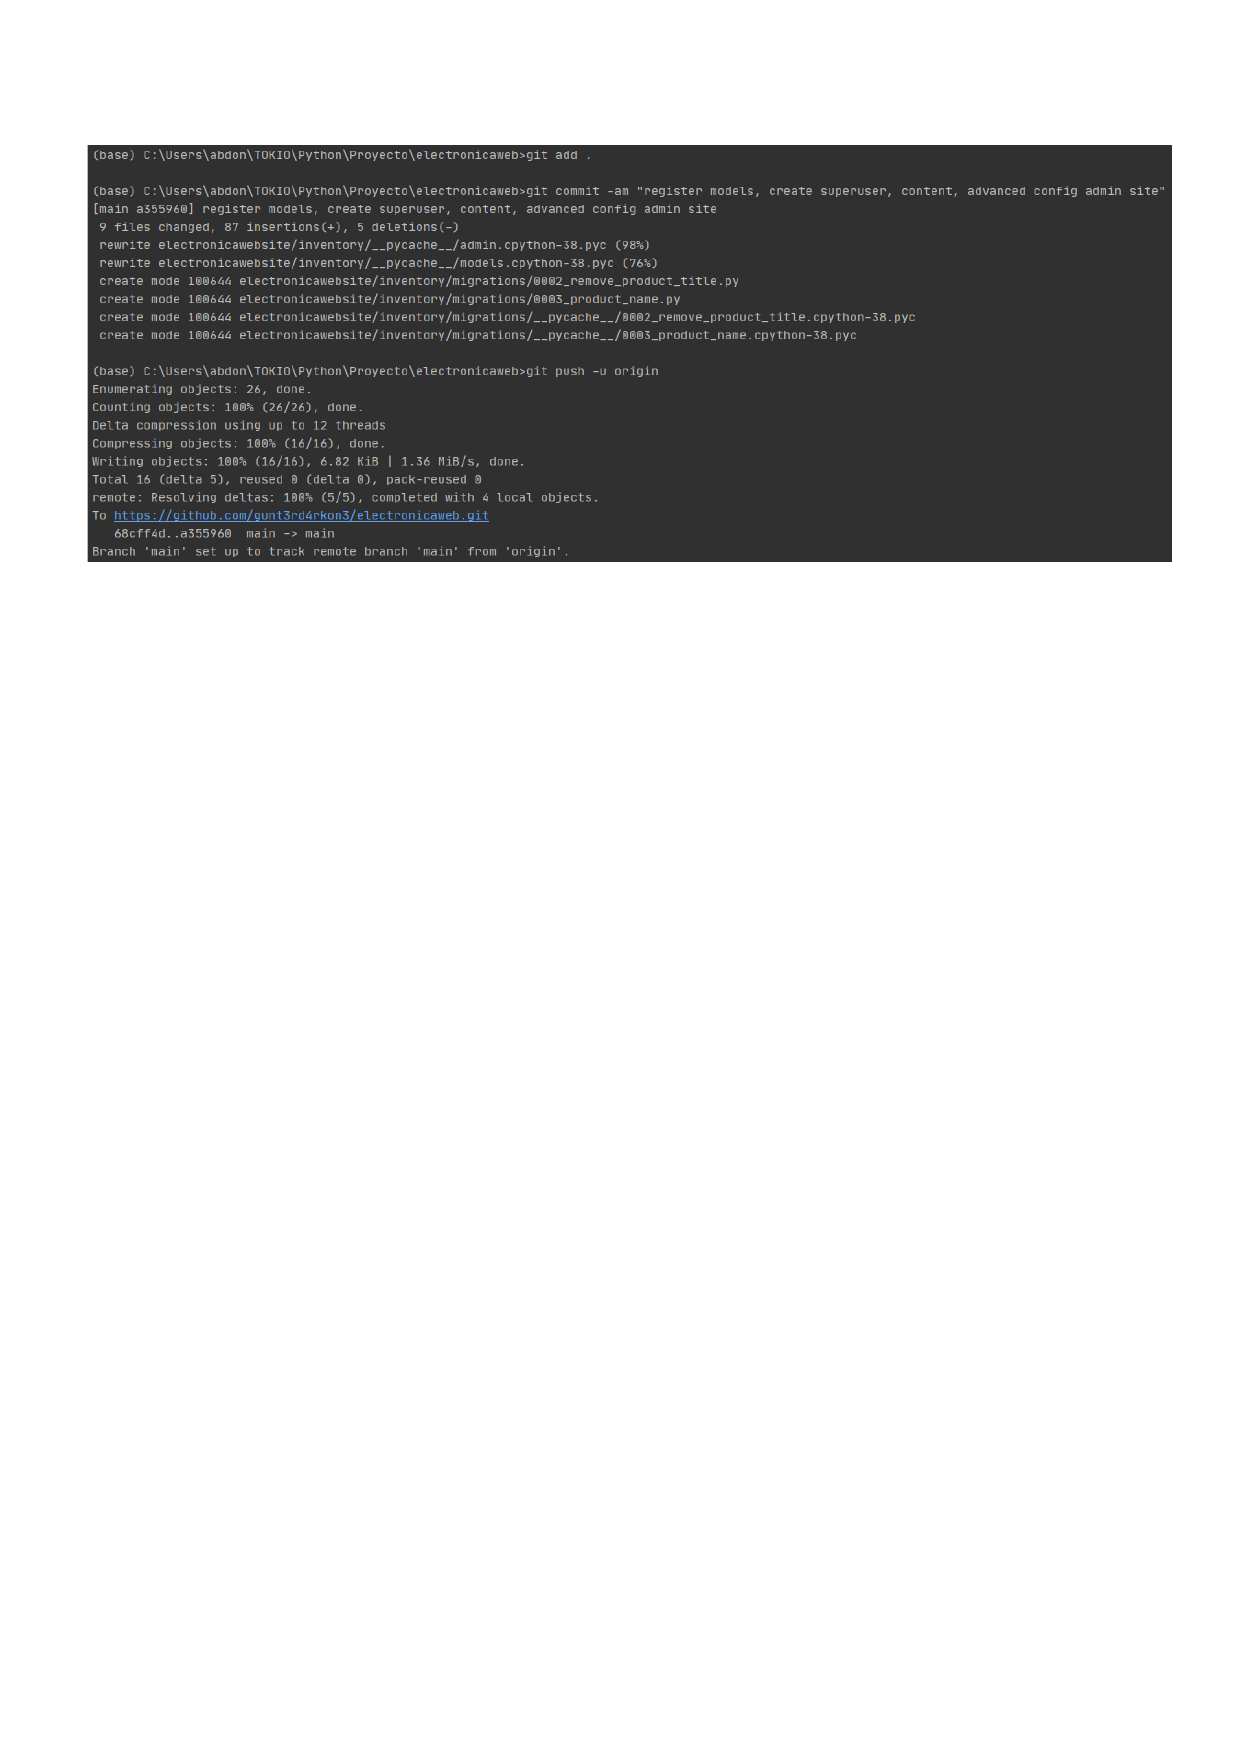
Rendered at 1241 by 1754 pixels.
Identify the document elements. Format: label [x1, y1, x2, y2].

picture [87, 145, 1172, 562]
